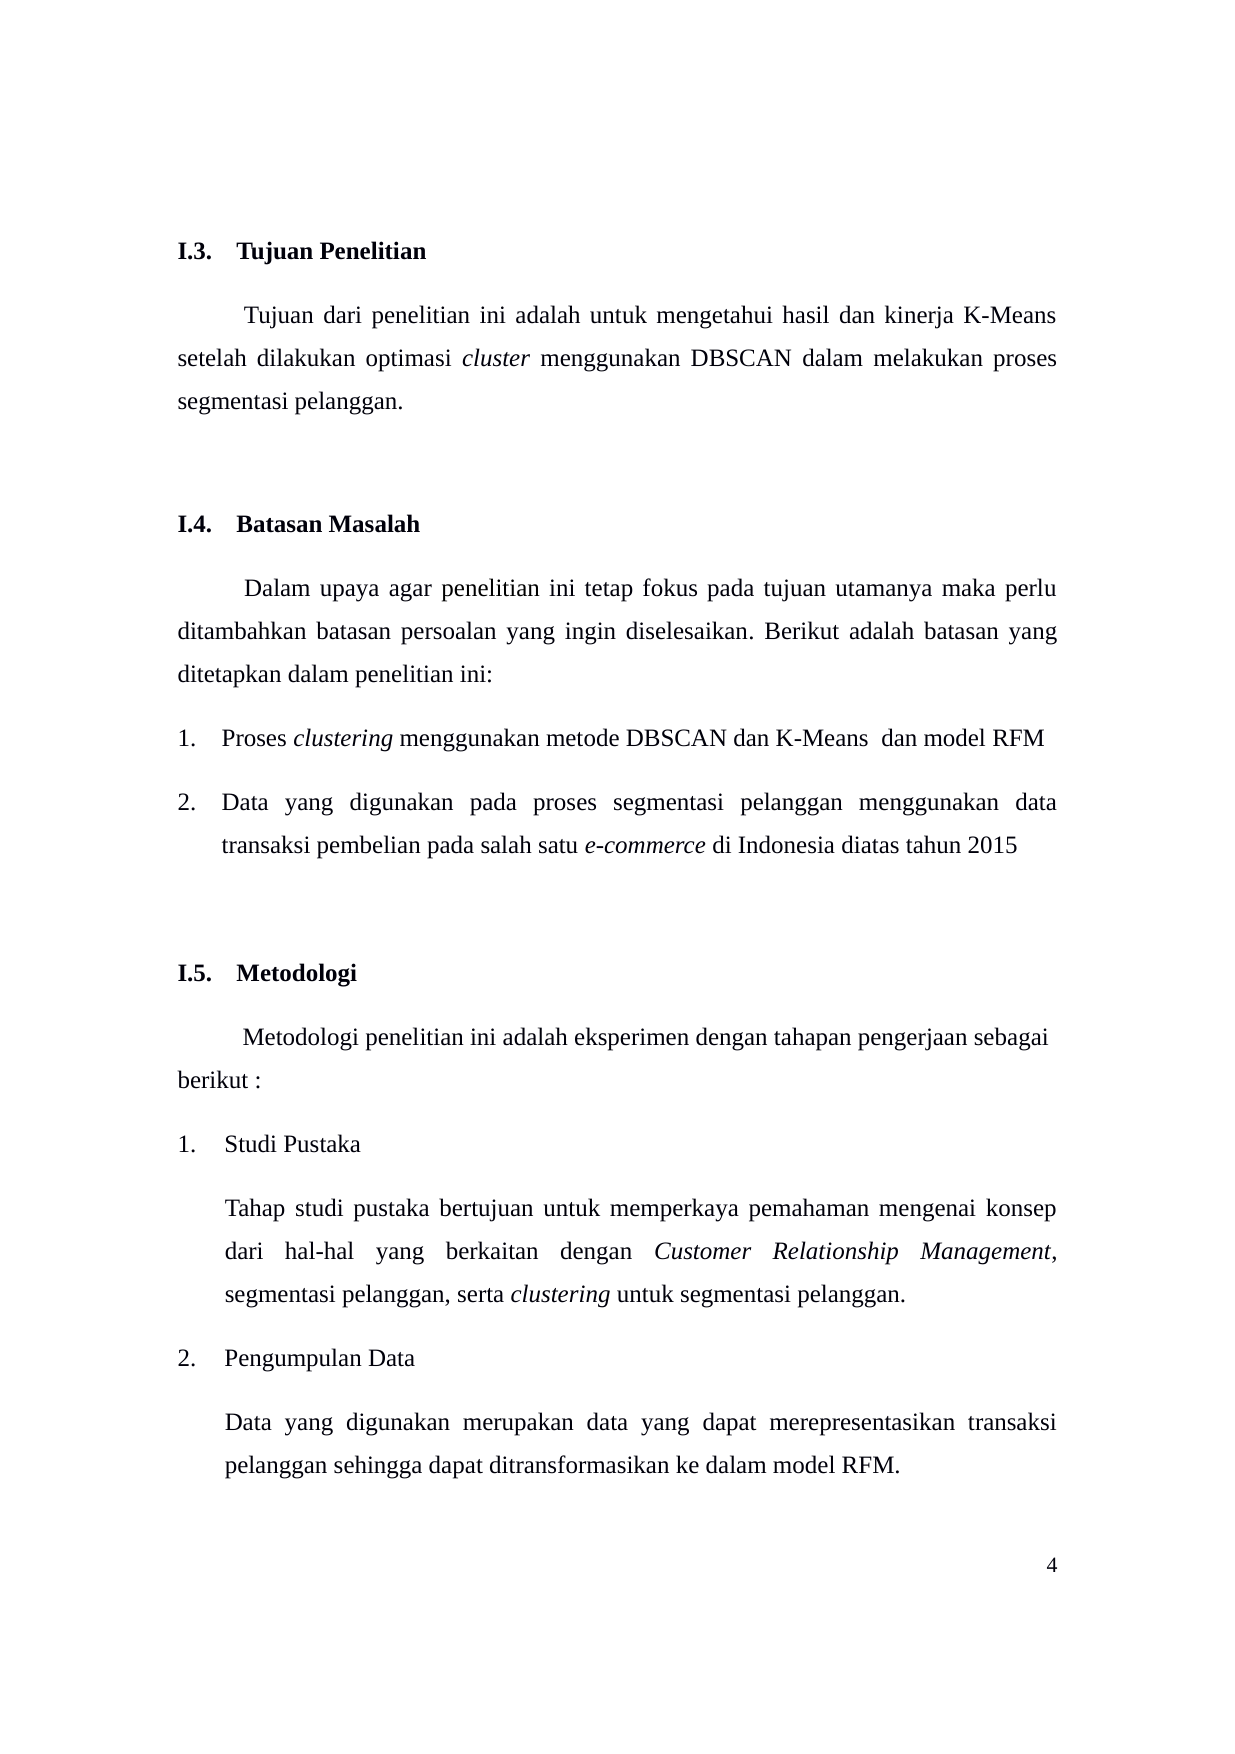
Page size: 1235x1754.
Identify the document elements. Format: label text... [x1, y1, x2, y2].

subtitle Tujuan Penelitian [177, 236, 1057, 265]
text Metodologi penelitian ini adalah eksperimen dengan tahapan pengerjaan sebagai berikut : [177, 1022, 1057, 1094]
text Data yang digunakan merupakan data yang dapat merepresentasikan transaksi pelanggan sehingga dapat ditransformasikan ke dalam model RFM. [224, 1407, 1057, 1479]
list Data yang digunakan pada proses segmentasi pelanggan menggunakan data transaksi pembelian pada salah satu e-commerce di Indonesia diatas tahun 2015 [177, 787, 1057, 859]
subtitle Metodologi [177, 958, 1057, 987]
list Proses clustering menggunakan metode DBSCAN dan K-Means dan model RFM [177, 723, 1057, 752]
text Tujuan dari penelitian ini adalah untuk mengetahui hasil dan kinerja K-Means setelah dilakukan optimasi cluster menggunakan DBSCAN dalam melakukan proses segmentasi pelanggan. [177, 300, 1057, 415]
list Pengumpulan Data [177, 1343, 1057, 1372]
text Tahap studi pustaka bertujuan untuk memperkaya pemahaman mengenai konsep dari hal-hal yang berkaitan dengan Customer Relationship Management, segmentasi pelanggan, serta clustering untuk segmentasi pelanggan. [224, 1193, 1057, 1308]
subtitle Batasan Masalah [177, 509, 1057, 538]
text Dalam upaya agar penelitian ini tetap fokus pada tujuan utamanya maka perlu ditambahkan batasan persoalan yang ingin diselesaikan. Berikut adalah batasan yang ditetapkan dalam penelitian ini: [177, 573, 1057, 688]
list Studi Pustaka [177, 1129, 1057, 1158]
